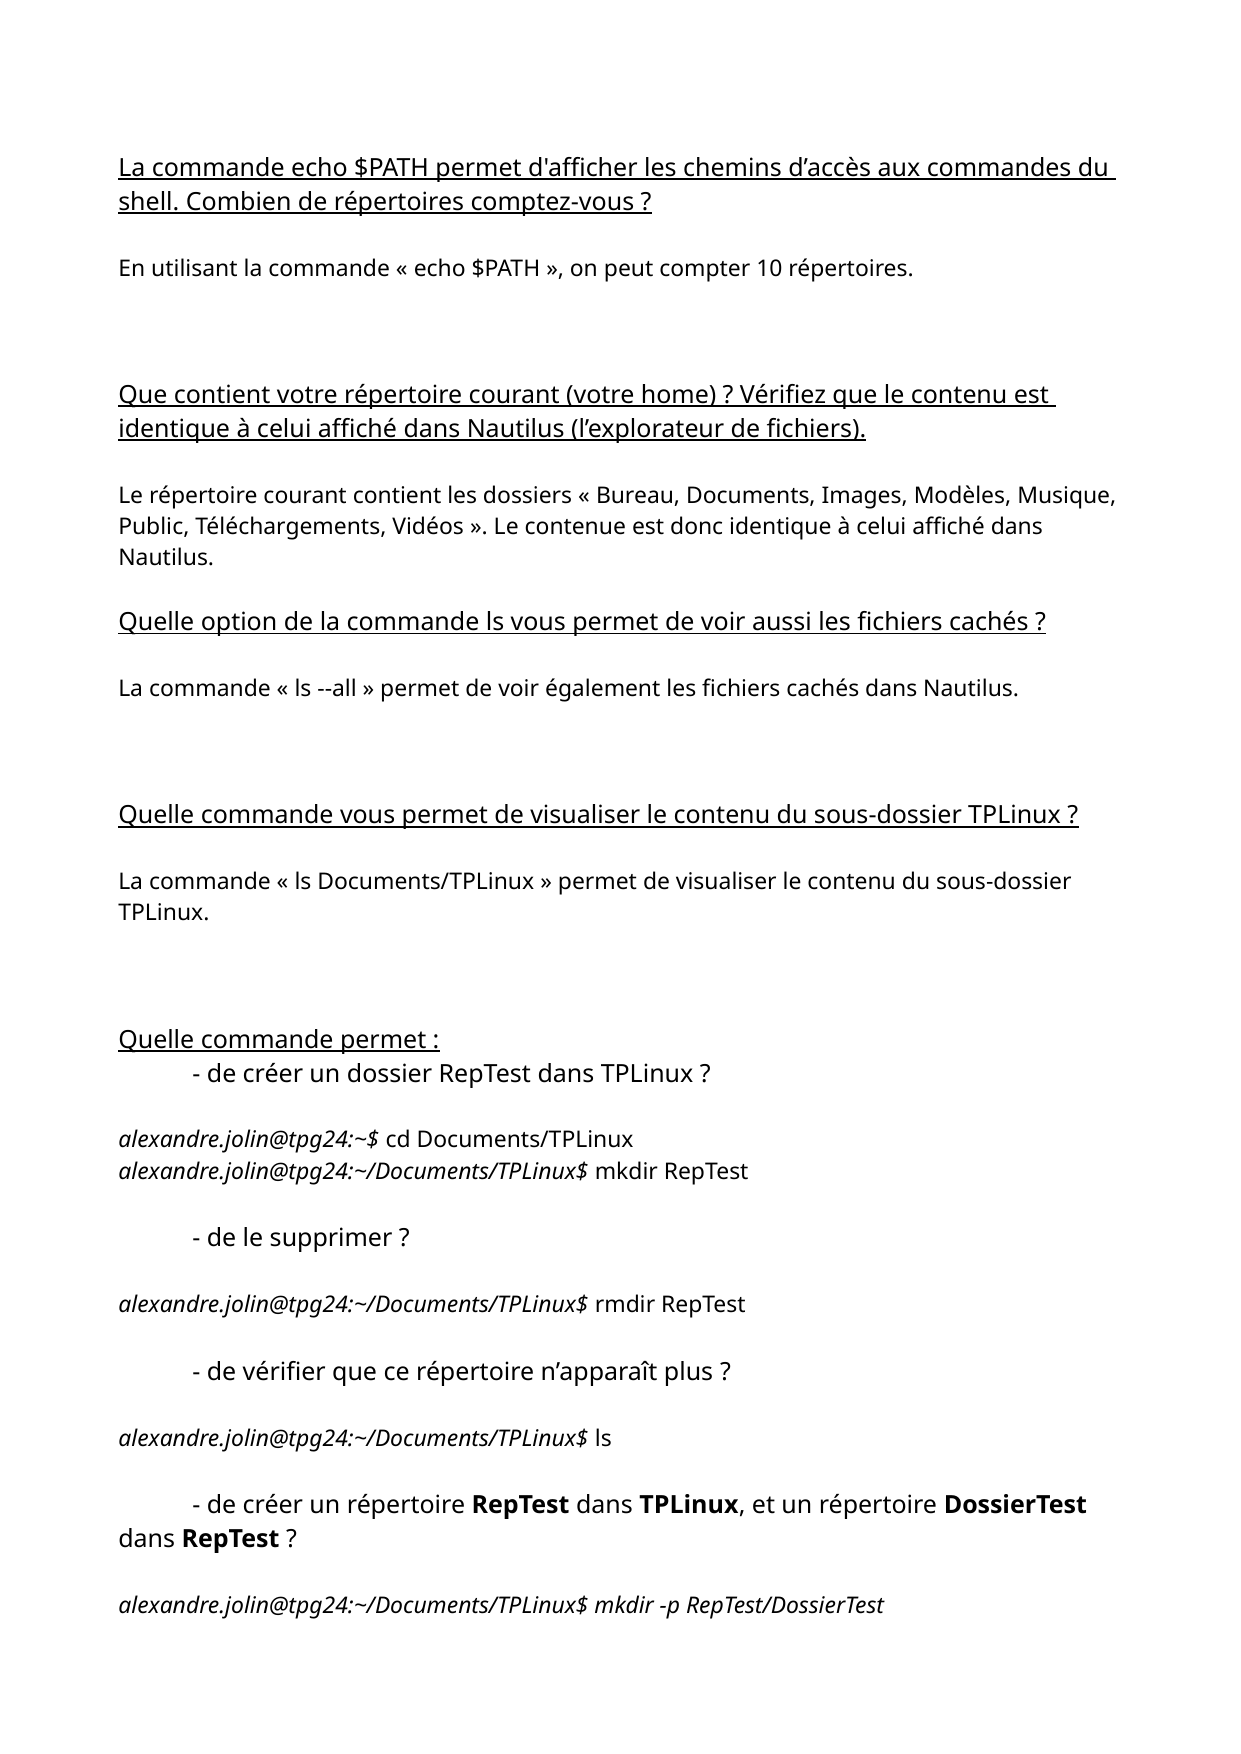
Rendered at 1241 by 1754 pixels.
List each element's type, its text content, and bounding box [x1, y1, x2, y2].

text La commande « ls Documents/TPLinux » permet de visualiser le contenu du sous-dossier TPLinux. [118, 865, 1122, 927]
text - de vérifier que ce répertoire n’apparaît plus ? [118, 1353, 1122, 1387]
text Quelle commande vous permet de visualiser le contenu du sous-dossier TPLinux ? [118, 797, 1122, 831]
text La commande echo $PATH permet d'afficher les chemins d’accès aux commandes du shell. Combien de répertoires comptez-vous ? [118, 149, 1122, 217]
text Que contient votre répertoire courant (votre home) ? Vérifiez que le contenu est identique à celui affiché dans Nautilus (l’explorateur de fichiers). [118, 377, 1122, 445]
text - de créer un répertoire RepTest dans TPLinux, et un répertoire DossierTest dans RepTest ? [118, 1487, 1122, 1555]
text - de créer un dossier RepTest dans TPLinux ? [118, 1055, 1122, 1089]
text Le répertoire courant contient les dossiers « Bureau, Documents, Images, Modèles, Musique, Public, Téléchargements, Vidéos ». Le contenue est donc identique à celui affiché dans Nautilus. [118, 479, 1122, 572]
text alexandre.jolin@tpg24:~/Documents/TPLinux$ mkdir RepTest [118, 1155, 1122, 1186]
text alexandre.jolin@tpg24:~/Documents/TPLinux$ ls [118, 1422, 1122, 1453]
text alexandre.jolin@tpg24:~/Documents/TPLinux$ mkdir -p RepTest/DossierTest [118, 1589, 1122, 1620]
text Quelle commande permet : [118, 1021, 1122, 1055]
text En utilisant la commande « echo $PATH », on peut compter 10 répertoires. [118, 252, 1122, 283]
text Quelle option de la commande ls vous permet de voir aussi les fichiers cachés ? [118, 604, 1122, 638]
text alexandre.jolin@tpg24:~$ cd Documents/TPLinux [118, 1123, 1122, 1155]
text - de le supprimer ? [118, 1220, 1122, 1254]
text alexandre.jolin@tpg24:~/Documents/TPLinux$ rmdir RepTest [118, 1288, 1122, 1319]
text La commande « ls --all » permet de voir également les fichiers cachés dans Nautilus. [118, 672, 1122, 703]
